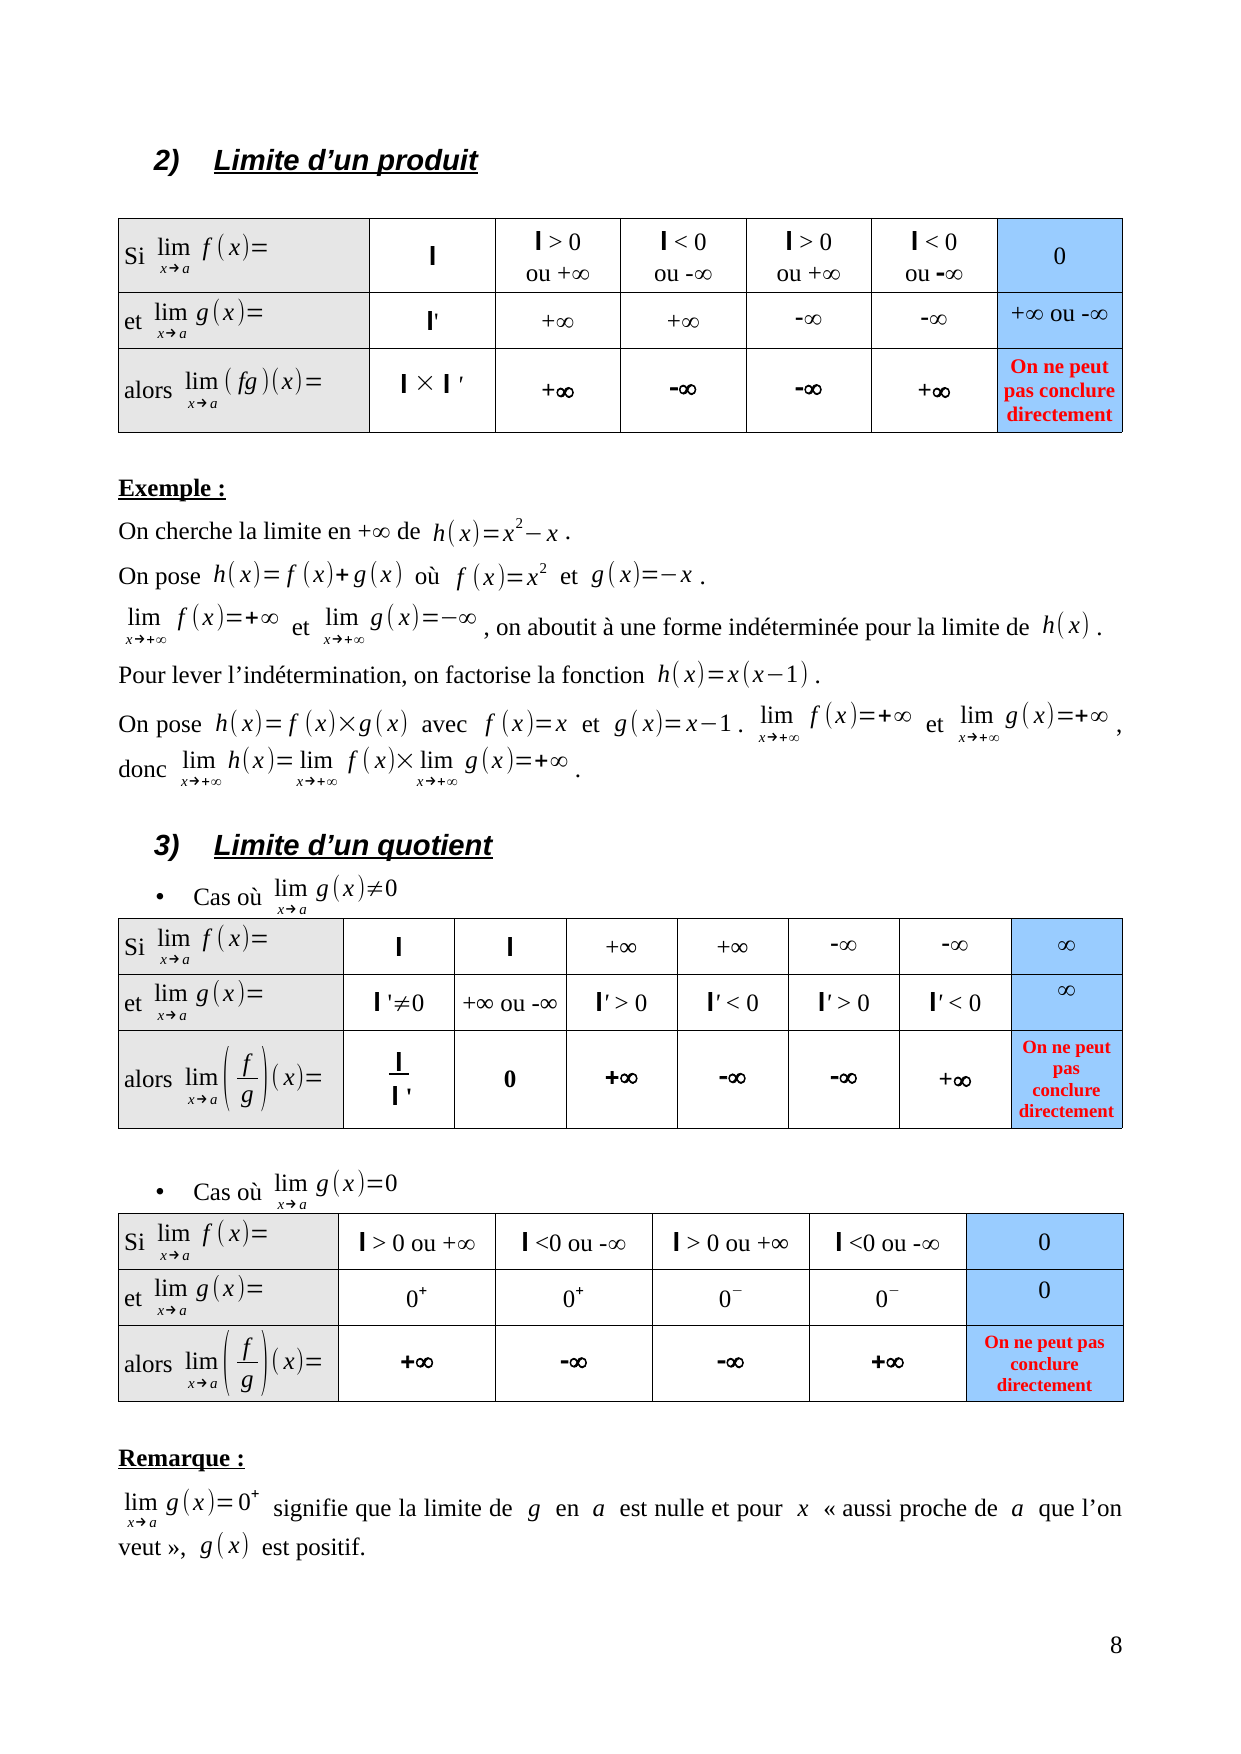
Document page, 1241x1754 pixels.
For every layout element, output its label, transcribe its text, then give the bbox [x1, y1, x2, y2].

table_cell +∞ [496, 349, 620, 432]
table_cell -∞ [789, 1031, 899, 1128]
table_cell ll ' [370, 349, 495, 432]
table_header l <0 ou -∞ [810, 1214, 966, 1269]
table_cell +∞ ou -∞ [455, 975, 566, 1030]
table_cell [810, 1270, 966, 1325]
table_header ∞ [1012, 919, 1122, 974]
table_cell On ne peut pas conclure directement [998, 349, 1122, 432]
table_cell +∞ [621, 293, 746, 348]
table_cell 0 [967, 1270, 1123, 1325]
table_header Si [119, 919, 343, 974]
table_cell +∞ [339, 1326, 495, 1401]
table_header l [344, 919, 454, 974]
table_cell l' > 0 [567, 975, 677, 1030]
table_cell l' < 0 [900, 975, 1011, 1030]
table_cell l' > 0 [789, 975, 899, 1030]
text On pose où et . [118, 559, 1122, 591]
table_header -∞ [900, 919, 1011, 974]
table_cell [496, 1270, 652, 1325]
table_header Si [119, 1214, 338, 1269]
table_cell l' [370, 293, 495, 348]
table_cell -∞ [653, 1326, 809, 1401]
table_cell +∞ [567, 1031, 677, 1128]
table_header l < 0 ou -∞ [872, 219, 997, 292]
text On pose avec et . et , donc . [118, 702, 1122, 790]
table_header 0 [967, 1214, 1123, 1269]
table_header +∞ [567, 919, 677, 974]
table_cell l l ' [344, 1031, 454, 1128]
table_header l > 0 ou +∞ [496, 219, 620, 292]
table_cell et [119, 975, 343, 1030]
table_cell [339, 1270, 495, 1325]
table_cell alors [119, 349, 369, 432]
list Cas où [156, 1169, 1122, 1213]
table_header Si [119, 219, 369, 292]
text Exemple : [118, 473, 1122, 502]
table_cell On ne peut pas conclure directement [1012, 1031, 1122, 1128]
table_cell ∞ [1012, 975, 1122, 1030]
table_cell l' < 0 [678, 975, 788, 1030]
table_cell et [119, 1270, 338, 1325]
table_header l > 0 ou +∞ [339, 1214, 495, 1269]
table_header l < 0 ou -∞ [621, 219, 746, 292]
table_cell -∞ [872, 293, 997, 348]
table_cell -∞ [747, 293, 871, 348]
table_cell l '≠0 [344, 975, 454, 1030]
subtitle Limite d’un produit [153, 143, 1122, 177]
table_cell -∞ [678, 1031, 788, 1128]
table_cell +∞ [900, 1031, 1011, 1128]
table_cell alors [119, 1326, 338, 1401]
list Cas où [156, 874, 1122, 918]
subtitle Limite d’un quotient [153, 828, 1122, 861]
table_cell alors [119, 1031, 343, 1128]
table_cell -∞ [747, 349, 871, 432]
table_cell [653, 1270, 809, 1325]
table_header l [370, 219, 495, 292]
table_cell et [119, 293, 369, 348]
table_cell +∞ ou -∞ [998, 293, 1122, 348]
table_header l [455, 919, 566, 974]
table_cell On ne peut pas conclure directement [967, 1326, 1123, 1401]
table_cell +∞ [810, 1326, 966, 1401]
table_cell -∞ [621, 349, 746, 432]
table_cell -∞ [496, 1326, 652, 1401]
text et , on aboutit à une forme indéterminée pour la limite de . [118, 604, 1122, 648]
table_header 0 [998, 219, 1122, 292]
table_header l <0 ou -∞ [496, 1214, 652, 1269]
text Remarque : [118, 1443, 1122, 1472]
text signifie que la limite de en est nulle et pour « aussi proche de que l’on veut », est positif. [118, 1484, 1122, 1561]
table_header l > 0 ou +∞ [653, 1214, 809, 1269]
table_cell +∞ [872, 349, 997, 432]
table_cell +∞ [496, 293, 620, 348]
table_header -∞ [789, 919, 899, 974]
text On cherche la limite en +∞ de . [118, 514, 1122, 547]
table_cell 0 [455, 1031, 566, 1128]
table_header l > 0 ou +∞ [747, 219, 871, 292]
text Pour lever l’indétermination, on factorise la fonction . [118, 661, 1122, 689]
table_header +∞ [678, 919, 788, 974]
